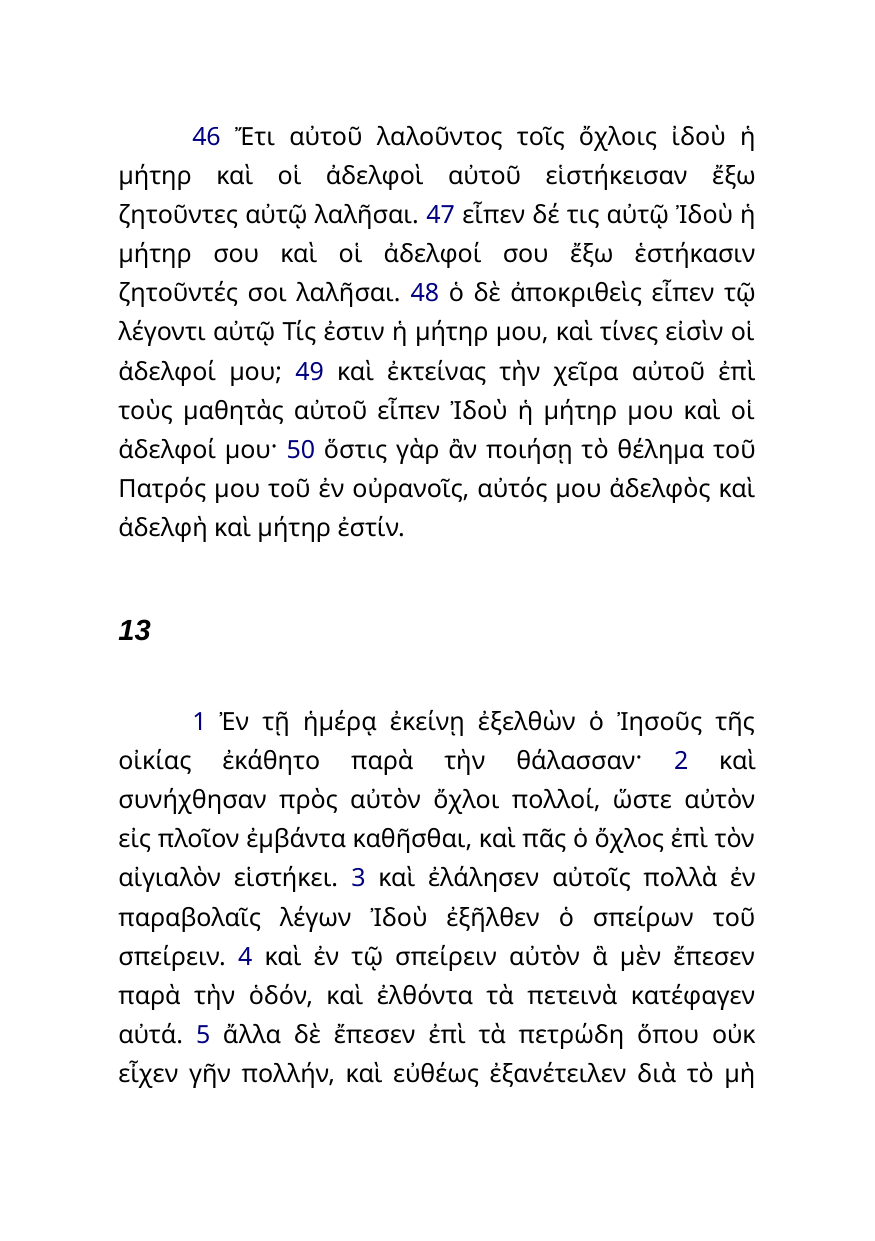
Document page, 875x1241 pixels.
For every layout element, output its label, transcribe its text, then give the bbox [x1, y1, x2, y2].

text 1 Ἐν τῇ ἡμέρᾳ ἐκείνῃ ἐξελθὼν ὁ Ἰησοῦς τῆς οἰκίας ἐκάθητο παρὰ τὴν θάλασσαν· 2 καὶ συνήχθησαν πρὸς αὐτὸν ὄχλοι πολλοί, ὥστε αὐτὸν εἰς πλοῖον ἐμβάντα καθῆσθαι, καὶ πᾶς ὁ ὄχλος ἐπὶ τὸν αἰγιαλὸν εἱστήκει. 3 καὶ ἐλάλησεν αὐτοῖς πολλὰ ἐν παραβολαῖς λέγων Ἰδοὺ ἐξῆλθεν ὁ σπείρων τοῦ σπείρειν. 4 καὶ ἐν τῷ σπείρειν αὐτὸν ἃ μὲν ἔπεσεν παρὰ τὴν ὁδόν, καὶ ἐλθόντα τὰ πετεινὰ κατέφαγεν αὐτά. 5 ἄλλα δὲ ἔπεσεν ἐπὶ τὰ πετρώδη ὅπου οὐκ εἶχεν γῆν πολλήν, καὶ εὐθέως ἐξανέτειλεν διὰ τὸ μὴ [118, 703, 756, 1090]
text 46 Ἔτι αὐτοῦ λαλοῦντος τοῖς ὄχλοις ἰδοὺ ἡ μήτηρ καὶ οἱ ἀδελφοὶ αὐτοῦ εἱστήκεισαν ἔξω ζητοῦντες αὐτῷ λαλῆσαι. 47 εἶπεν δέ τις αὐτῷ Ἰδοὺ ἡ μήτηρ σου καὶ οἱ ἀδελφοί σου ἔξω ἑστήκασιν ζητοῦντές σοι λαλῆσαι. 48 ὁ δὲ ἀποκριθεὶς εἶπεν τῷ λέγοντι αὐτῷ Τίς ἐστιν ἡ μήτηρ μου, καὶ τίνες εἰσὶν οἱ ἀδελφοί μου; 49 καὶ ἐκτείνας τὴν χεῖρα αὐτοῦ ἐπὶ τοὺς μαθητὰς αὐτοῦ εἶπεν Ἰδοὺ ἡ μήτηρ μου καὶ οἱ ἀδελφοί μου· 50 ὅστις γὰρ ἂν ποιήσῃ τὸ θέλημα τοῦ Πατρός μου τοῦ ἐν οὐρανοῖς, αὐτός μου ἀδελφὸς καὶ ἀδελφὴ καὶ μήτηρ ἐστίν. [118, 118, 756, 544]
subtitle 13 [118, 613, 756, 647]
